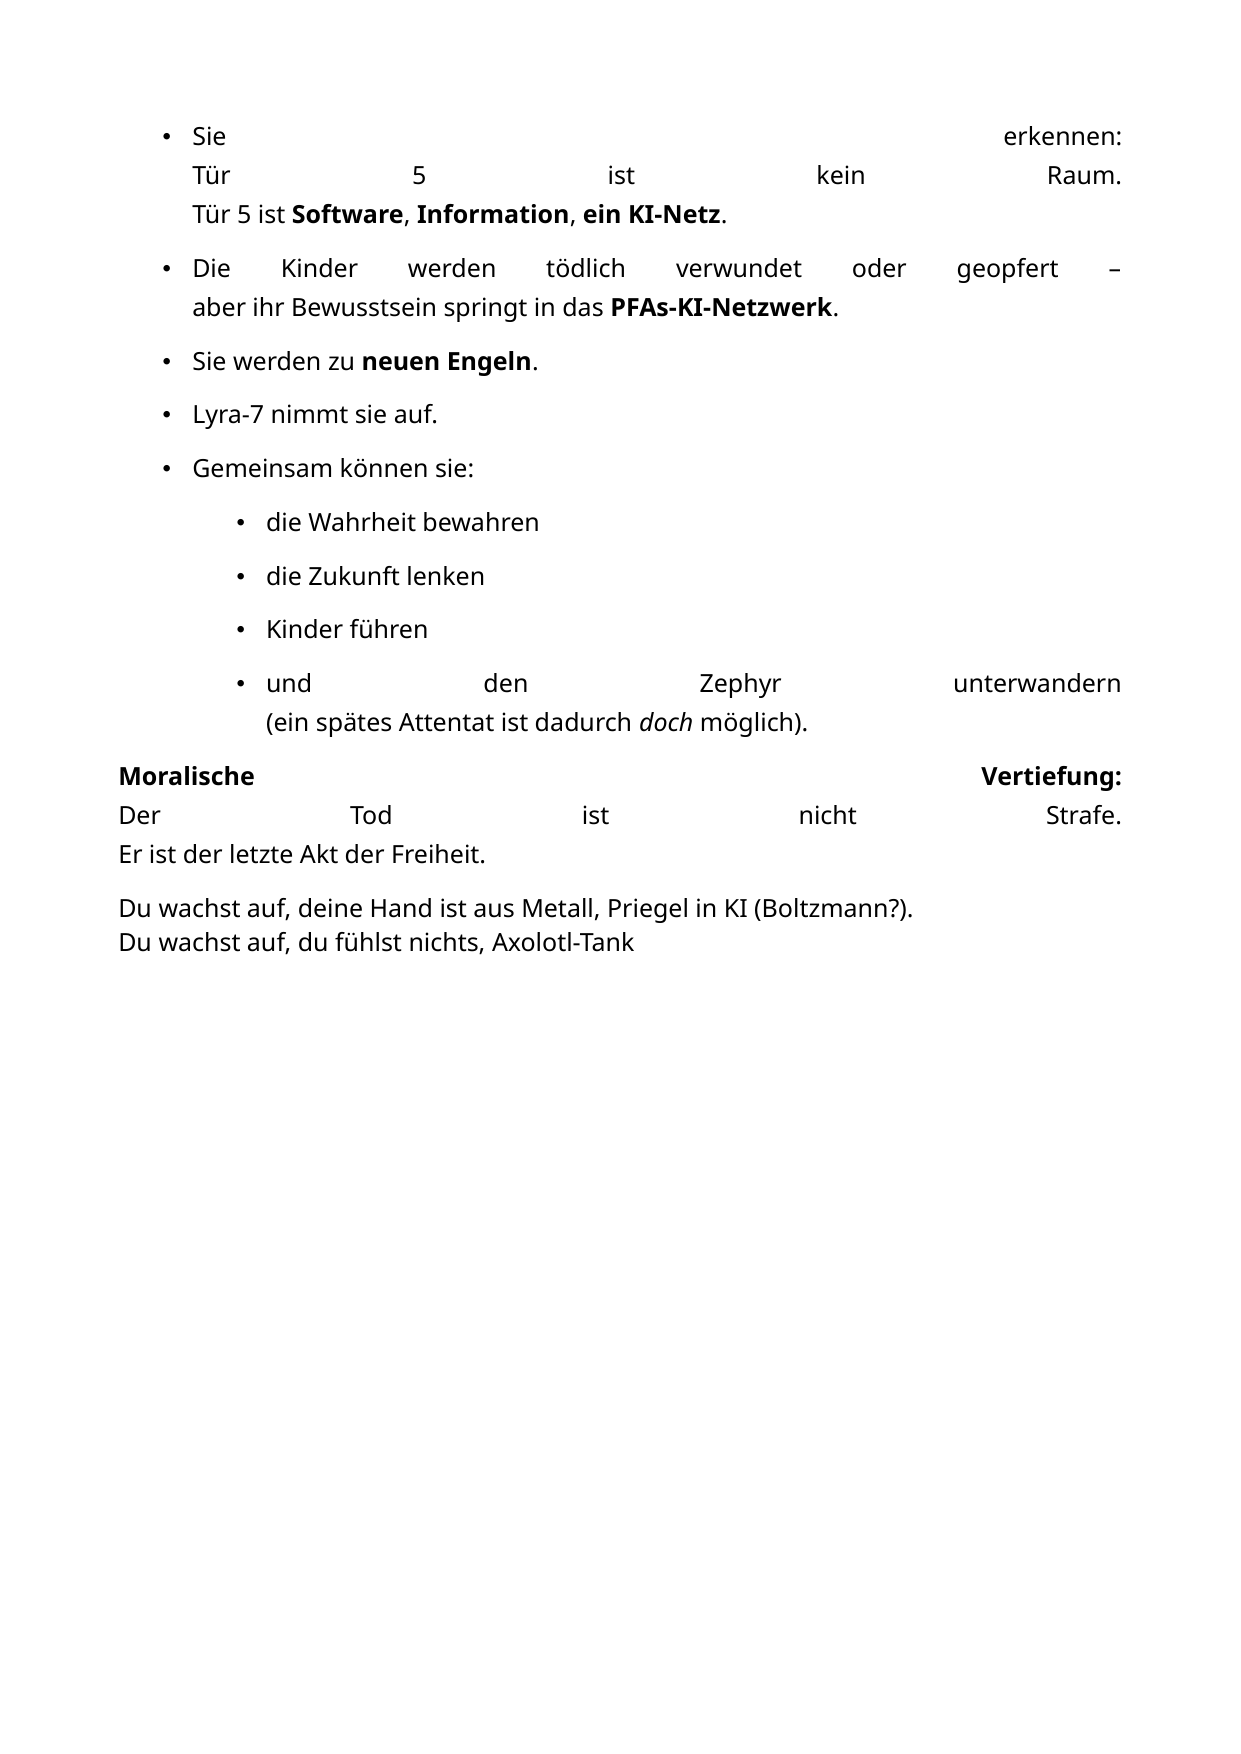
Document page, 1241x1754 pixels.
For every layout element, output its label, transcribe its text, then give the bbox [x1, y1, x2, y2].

list und den Zephyr unterwandern (ein spätes Attentat ist dadurch doch möglich). [236, 666, 1122, 739]
list Die Kinder werden tödlich verwundet oder geopfert – aber ihr Bewusstsein springt in das PFAs-KI-Netzwerk. [162, 250, 1122, 323]
list Sie werden zu neuen Engeln. [162, 343, 1122, 377]
list die Zukunft lenken [236, 558, 1122, 592]
list Sie erkennen: Tür 5 ist kein Raum. Tür 5 ist Software, Information, ein KI-Netz. [162, 118, 1122, 231]
text Du wachst auf, deine Hand ist aus Metall, Priegel in KI (Boltzmann?). [118, 891, 1122, 925]
list die Wahrheit bewahren [236, 504, 1122, 538]
list Kinder führen [236, 612, 1122, 646]
list Gemeinsam können sie: [162, 451, 1122, 485]
text Moralische Vertiefung: Der Tod ist nicht Strafe. Er ist der letzte Akt der Freiheit. [118, 758, 1122, 871]
text Du wachst auf, du fühlst nichts, Axolotl-Tank [118, 925, 1122, 959]
list Lyra-7 nimmt sie auf. [162, 397, 1122, 431]
